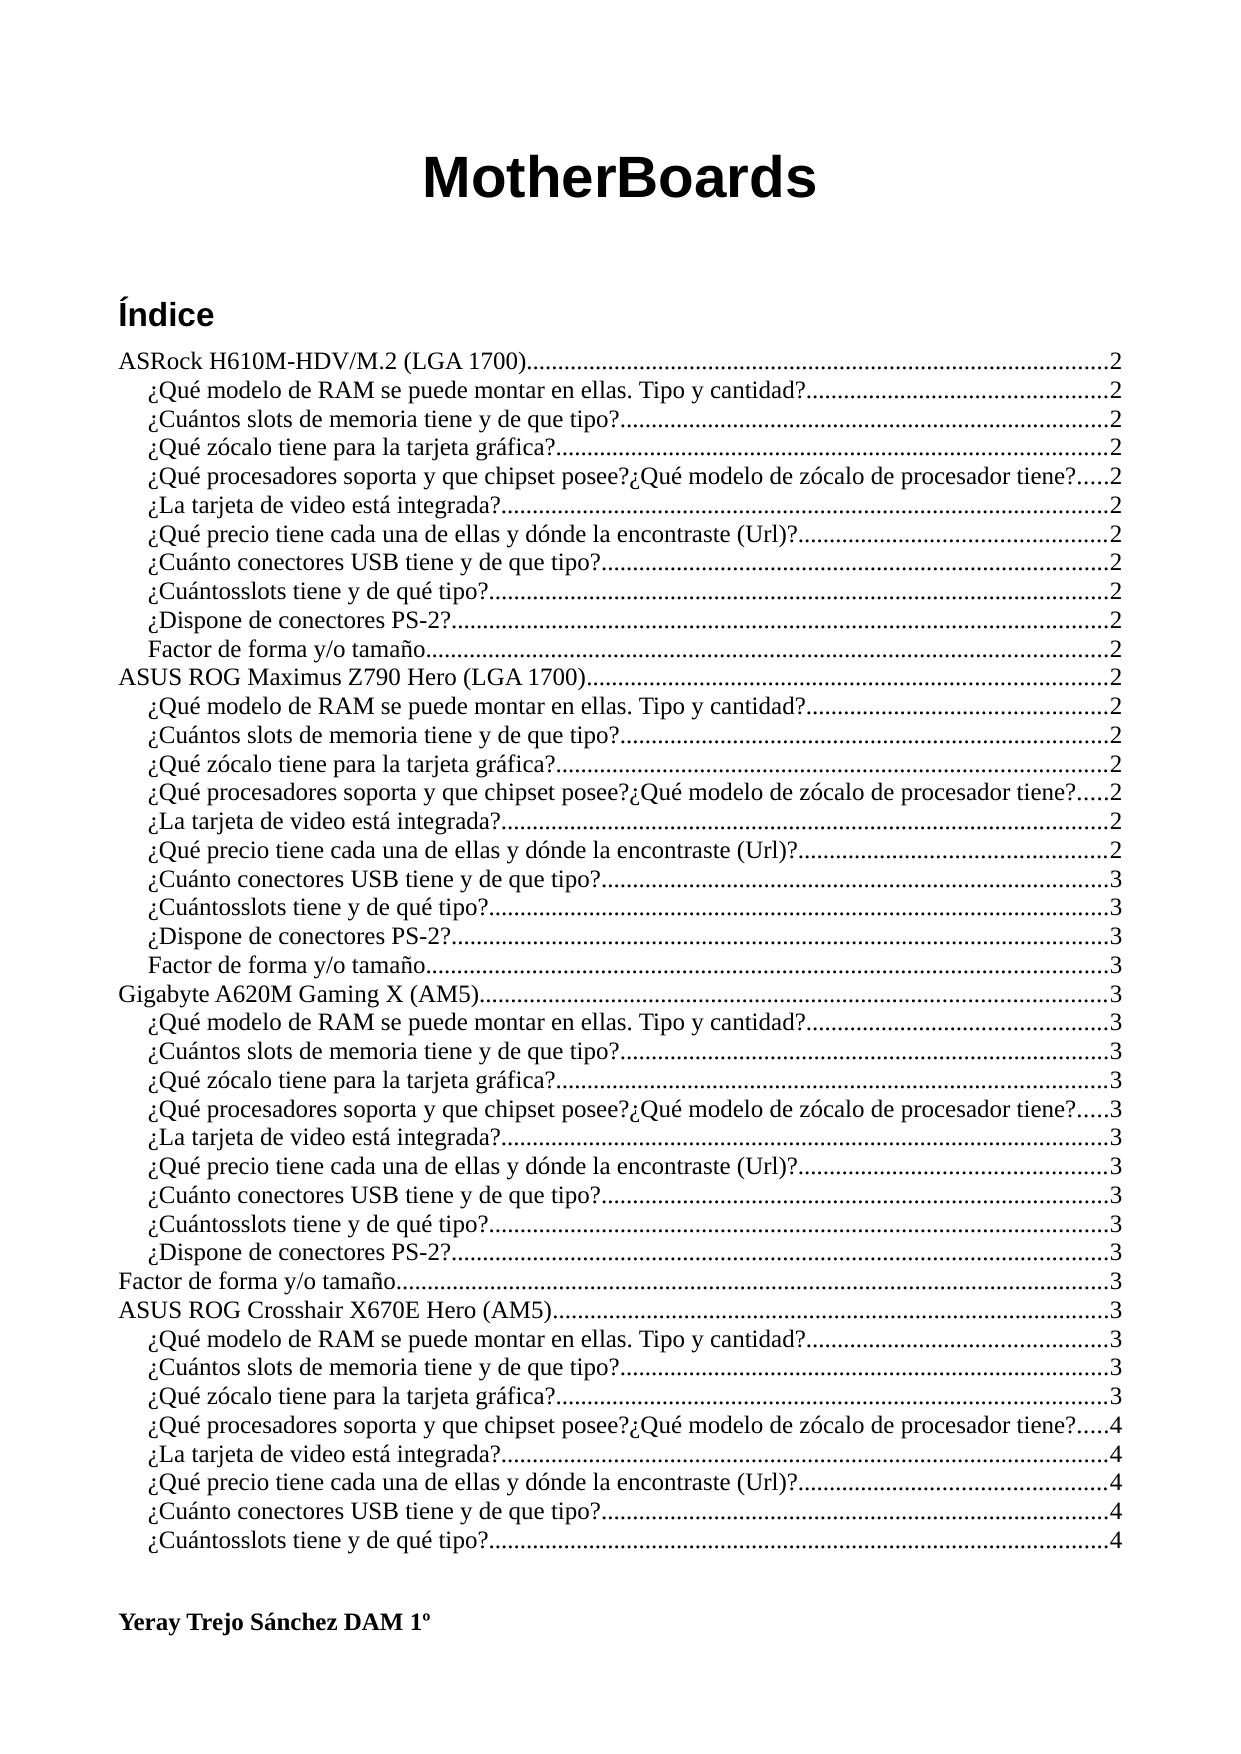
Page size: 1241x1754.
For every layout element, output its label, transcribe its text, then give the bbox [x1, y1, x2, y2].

text ¿Cuántos slots de memoria tiene y de que tipo?. 2 [148, 720, 1122, 749]
text ¿Cuánto conectores USB tiene y de que tipo?. 2 [148, 547, 1122, 576]
text ¿Qué procesadores soporta y que chipset posee?¿Qué modelo de zócalo de procesador tiene? 2 [148, 461, 1122, 490]
text ¿La tarjeta de video está integrada? 3 [148, 1122, 1122, 1151]
text ¿Dispone de conectores PS-2? 3 [148, 921, 1122, 950]
text ¿Qué zócalo tiene para la tarjeta gráfica?. 2 [148, 749, 1122, 777]
text ¿Qué modelo de RAM se puede montar en ellas. Tipo y cantidad? 2 [148, 375, 1122, 404]
text ¿Cuántosslots tiene y de qué tipo? 3 [148, 892, 1122, 921]
text ¿La tarjeta de video está integrada? 4 [148, 1439, 1122, 1467]
text ASUS ROG Maximus Z790 Hero (LGA 1700) 2 [118, 662, 1122, 691]
text Factor de forma y/o tamaño. 3 [118, 1266, 1122, 1295]
text ¿Cuántos slots de memoria tiene y de que tipo?. 3 [148, 1352, 1122, 1381]
subtitle Índice [118, 295, 1122, 334]
text ¿Dispone de conectores PS-2? 2 [148, 605, 1122, 634]
text ¿La tarjeta de video está integrada? 2 [148, 490, 1122, 519]
text ¿Cuántos slots de memoria tiene y de que tipo?. 2 [148, 404, 1122, 432]
text ¿Cuánto conectores USB tiene y de que tipo?. 4 [148, 1496, 1122, 1525]
text ¿Qué procesadores soporta y que chipset posee?¿Qué modelo de zócalo de procesador tiene? 2 [148, 777, 1122, 806]
text ¿Qué zócalo tiene para la tarjeta gráfica?. 3 [148, 1065, 1122, 1094]
text ¿Qué precio tiene cada una de ellas y dónde la encontraste (Url)?. 2 [148, 519, 1122, 547]
text ¿Cuántosslots tiene y de qué tipo? 2 [148, 576, 1122, 605]
text ¿Qué zócalo tiene para la tarjeta gráfica?. 2 [148, 432, 1122, 461]
text ¿Cuánto conectores USB tiene y de que tipo?. 3 [148, 864, 1122, 892]
text ¿Cuántosslots tiene y de qué tipo? 3 [148, 1209, 1122, 1237]
text ¿Cuántosslots tiene y de qué tipo? 4 [148, 1525, 1122, 1554]
text ¿Qué procesadores soporta y que chipset posee?¿Qué modelo de zócalo de procesador tiene? 3 [148, 1094, 1122, 1122]
text Factor de forma y/o tamaño. 3 [148, 950, 1122, 979]
text ASUS ROG Crosshair X670E Hero (AM5) 3 [118, 1295, 1122, 1324]
text ¿Qué procesadores soporta y que chipset posee?¿Qué modelo de zócalo de procesador tiene? 4 [148, 1410, 1122, 1439]
text ¿Qué modelo de RAM se puede montar en ellas. Tipo y cantidad? 3 [148, 1007, 1122, 1036]
text ¿Qué precio tiene cada una de ellas y dónde la encontraste (Url)?. 2 [148, 835, 1122, 864]
text ¿Cuánto conectores USB tiene y de que tipo?. 3 [148, 1180, 1122, 1209]
text ¿Qué modelo de RAM se puede montar en ellas. Tipo y cantidad? 2 [148, 691, 1122, 720]
text ¿Qué precio tiene cada una de ellas y dónde la encontraste (Url)?. 4 [148, 1467, 1122, 1496]
text ¿Qué precio tiene cada una de ellas y dónde la encontraste (Url)?. 3 [148, 1151, 1122, 1180]
text ¿Qué modelo de RAM se puede montar en ellas. Tipo y cantidad? 3 [148, 1324, 1122, 1352]
text Factor de forma y/o tamaño. 2 [148, 634, 1122, 662]
text ¿Qué zócalo tiene para la tarjeta gráfica?. 3 [148, 1381, 1122, 1410]
text ASRock H610M-HDV/M.2 (LGA 1700) 2 [118, 346, 1122, 375]
title MotherBoards [118, 143, 1122, 210]
text Gigabyte A620M Gaming X (AM5) 3 [118, 979, 1122, 1007]
text ¿Cuántos slots de memoria tiene y de que tipo?. 3 [148, 1036, 1122, 1065]
text ¿La tarjeta de video está integrada? 2 [148, 806, 1122, 835]
text ¿Dispone de conectores PS-2? 3 [148, 1237, 1122, 1266]
